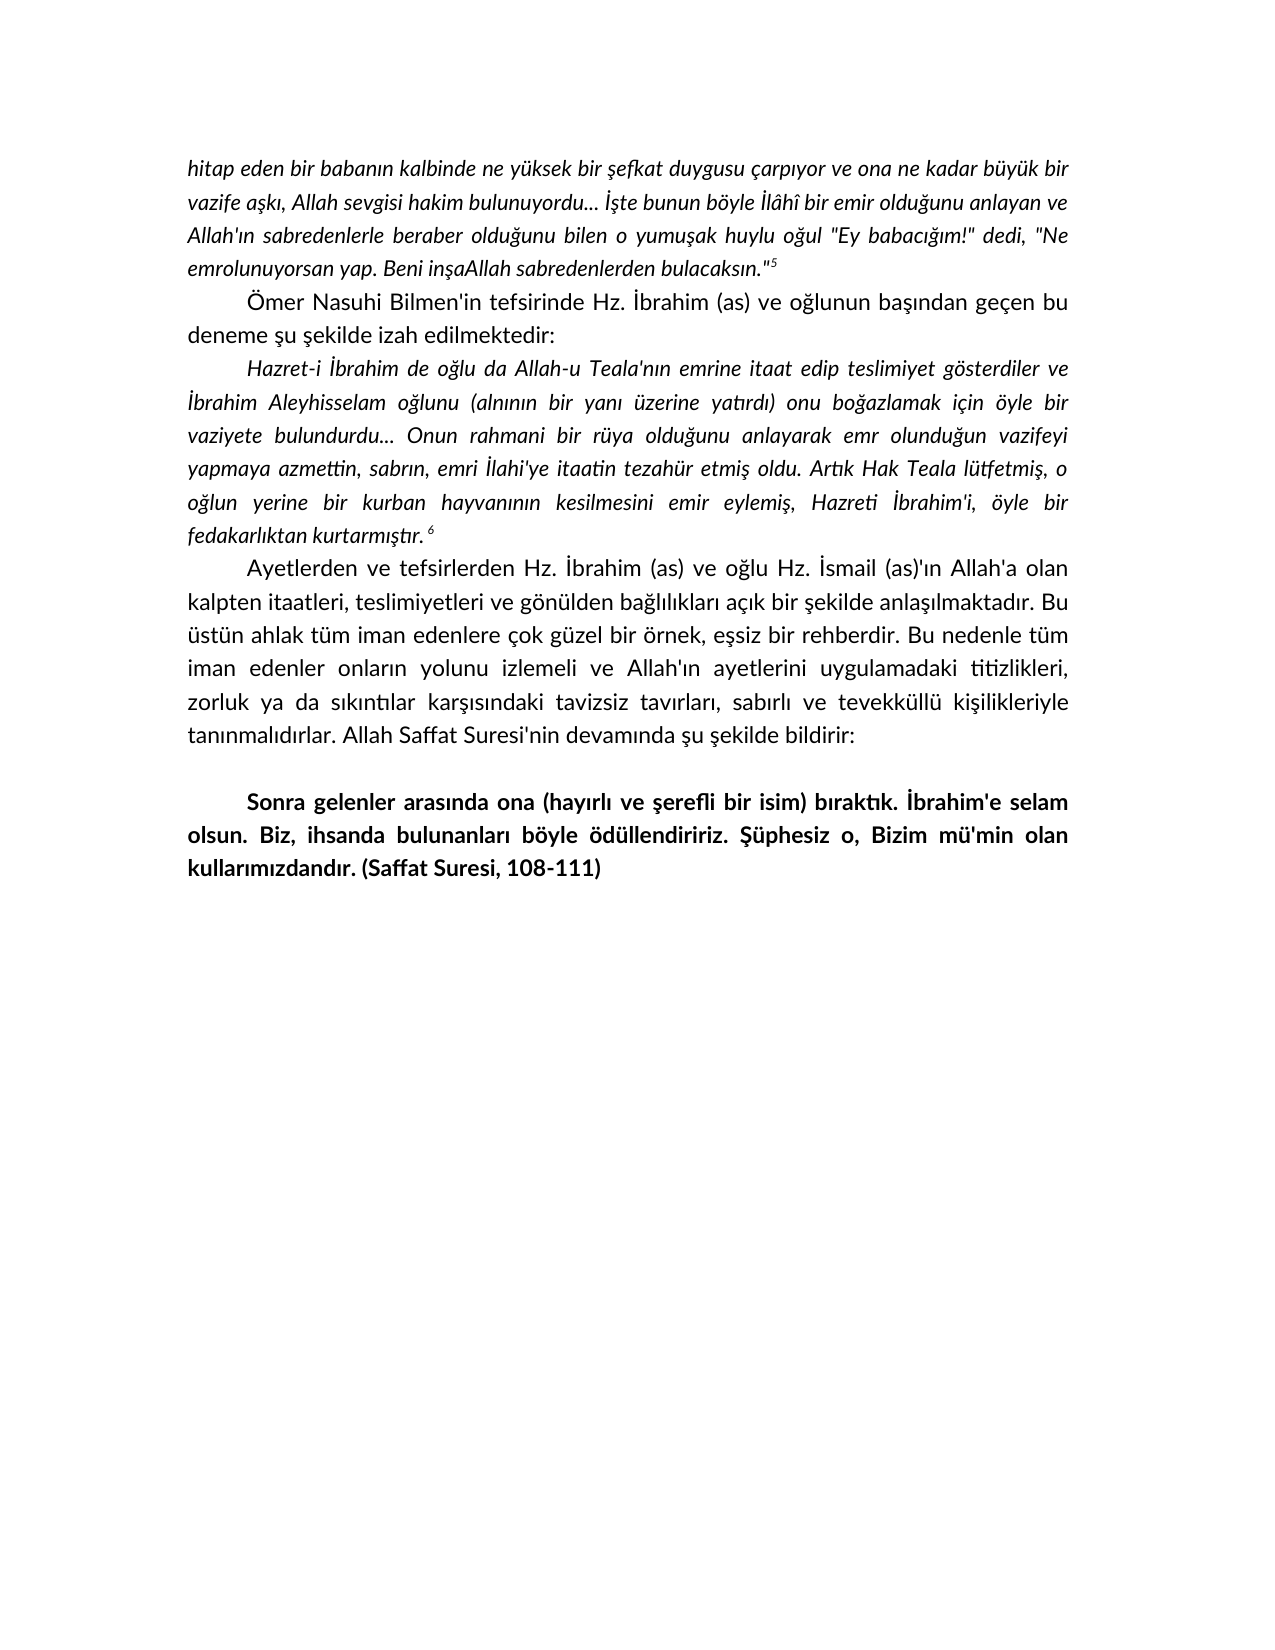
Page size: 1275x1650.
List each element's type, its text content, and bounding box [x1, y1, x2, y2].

text Ömer Nasuhi Bilmen'in tefsirinde Hz. İbrahim (as) ve oğlunun başından geçen bu deneme şu şekilde izah edilmektedir: [187, 283, 1070, 350]
text Sonra gelenler arasında ona (hayırlı ve şerefli bir isim) bıraktık. İbrahim'e selam olsun. Biz, ihsanda bulunanları böyle ödüllendiririz. Şüphesiz o, Bizim mü'min olan kullarımızdandır. (Saffat Suresi, 108-111) [187, 783, 1070, 883]
text hitap eden bir babanın kalbinde ne yüksek bir şefkat duygusu çarpıyor ve ona ne kadar büyük bir vazife aşkı, Allah sevgisi hakim bulunuyordu... İşte bunun böyle İlâhî bir emir olduğunu anlayan ve Allah'ın sabredenlerle beraber olduğunu bilen o yumuşak huylu oğul "Ey babacığım!" dedi, "Ne emrolunuyorsan yap. Beni inşaAllah sabredenlerden bulacaksın."5 [187, 150, 1070, 283]
text Ayetlerden ve tefsirlerden Hz. İbrahim (as) ve oğlu Hz. İsmail (as)'ın Allah'a olan kalpten itaatleri, teslimiyetleri ve gönülden bağlılıkları açık bir şekilde anlaşılmaktadır. Bu üstün ahlak tüm iman edenlere çok güzel bir örnek, eşsiz bir rehberdir. Bu nedenle tüm iman edenler onların yolunu izlemeli ve Allah'ın ayetlerini uygulamadaki titizlikleri, zorluk ya da sıkıntılar karşısındaki tavizsiz tavırları, sabırlı ve tevekküllü kişilikleriyle tanınmalıdırlar. Allah Saffat Suresi'nin devamında şu şekilde bildirir: [187, 550, 1070, 750]
text Hazret-i İbrahim de oğlu da Allah-u Teala'nın emrine itaat edip teslimiyet gösterdiler ve İbrahim Aleyhisselam oğlunu (alnının bir yanı üzerine yatırdı) onu boğazlamak için öyle bir vaziyete bulundurdu... Onun rahmani bir rüya olduğunu anlayarak emr olunduğun vazifeyi yapmaya azmettin, sabrın, emri İlahi'ye itaatin tezahür etmiş oldu. Artık Hak Teala lütfetmiş, o oğlun yerine bir kurban hayvanının kesilmesini emir eylemiş, Hazreti İbrahim'i, öyle bir fedakarlıktan kurtarmıştır. 6 [187, 350, 1070, 550]
